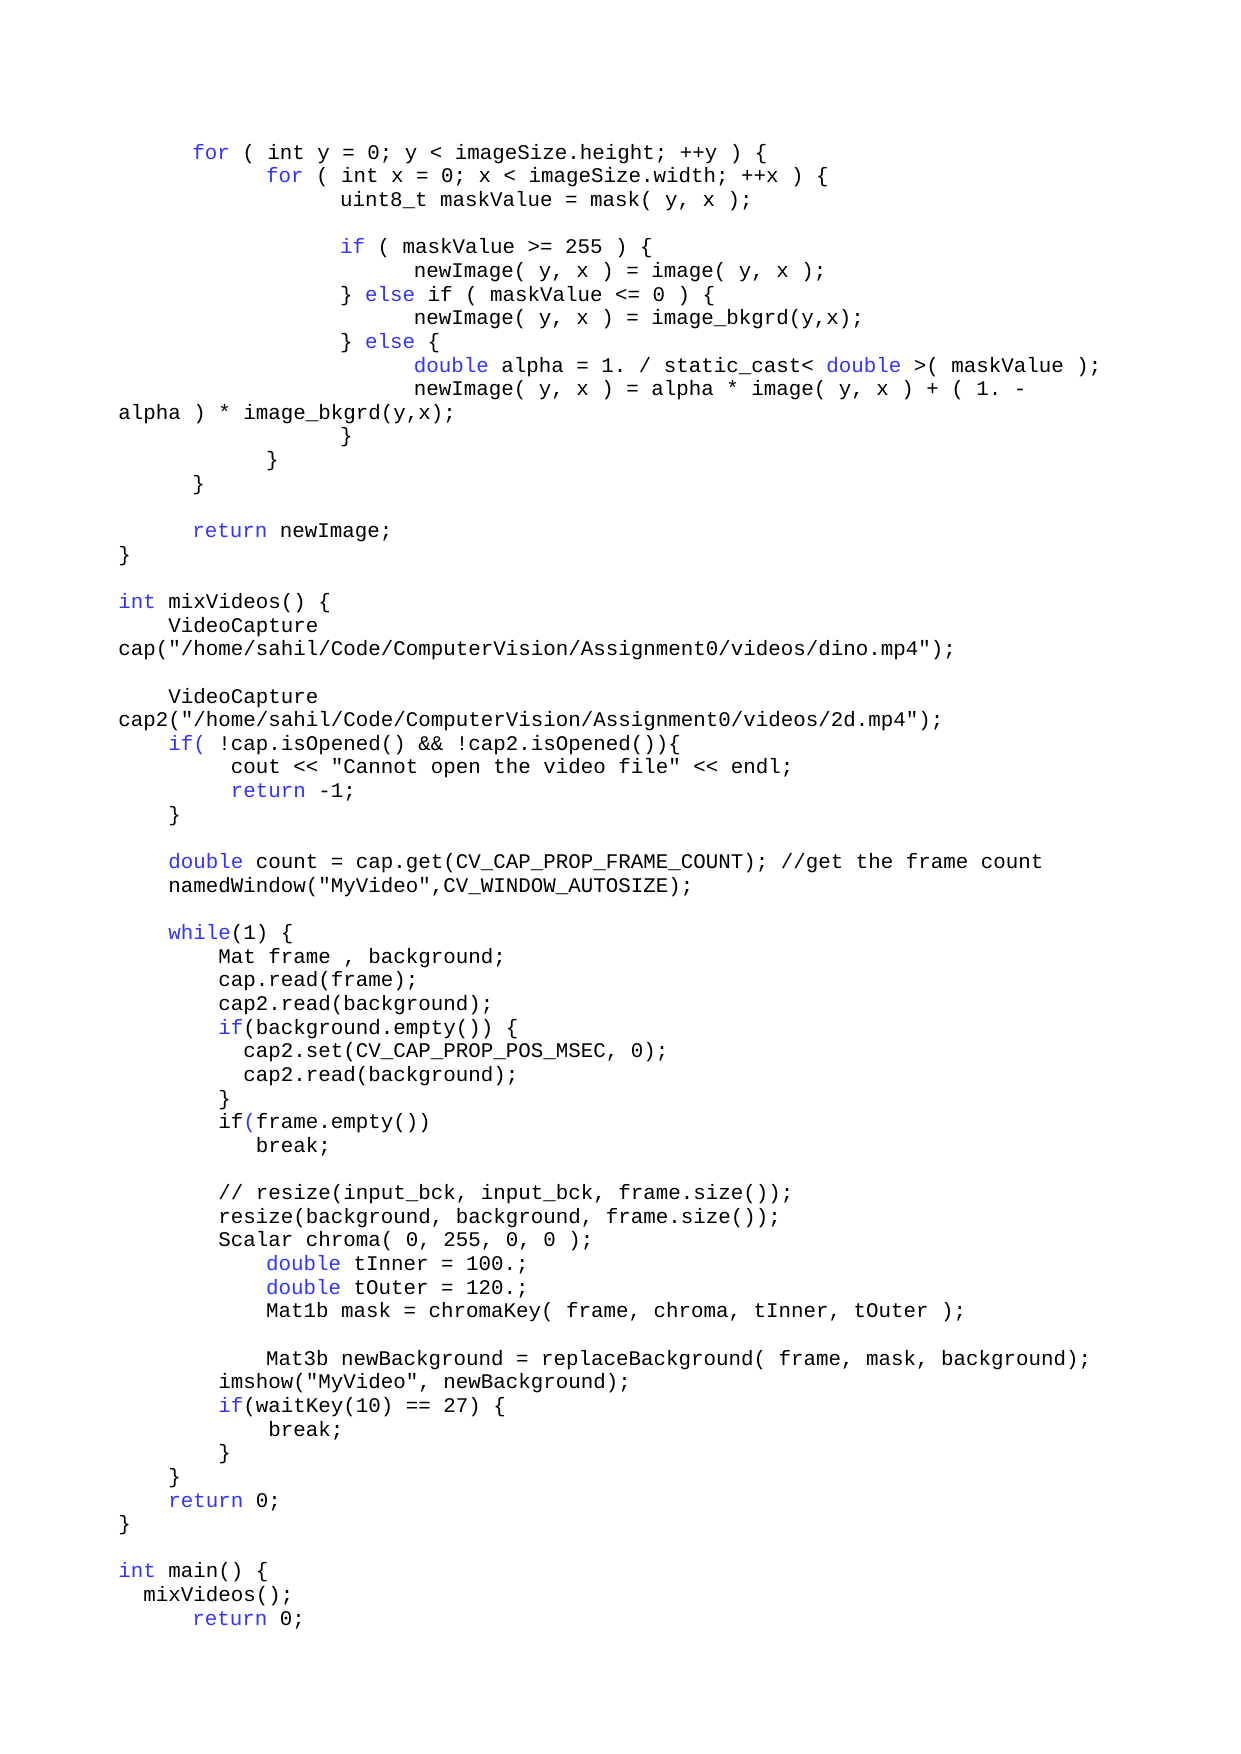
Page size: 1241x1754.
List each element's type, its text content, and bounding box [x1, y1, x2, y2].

text } [118, 1088, 1122, 1111]
text } else { [118, 331, 1122, 354]
text newImage( y, x ) = alpha * image( y, x ) + ( 1. - alpha ) * image_bkgrd(y,x); [118, 378, 1122, 426]
text newImage( y, x ) = image( y, x ); [118, 260, 1122, 284]
text // resize(input_bck, input_bck, frame.size()); [118, 1182, 1122, 1206]
text VideoCapture cap2("/home/sahil/Code/ComputerVision/Assignment0/videos/2d.mp4"); [118, 686, 1122, 733]
text for ( int y = 0; y < imageSize.height; ++y ) { [118, 142, 1122, 165]
text return -1; [118, 780, 1122, 804]
text cap2.set(CV_CAP_PROP_POS_MSEC, 0); [118, 1040, 1122, 1064]
text VideoCapture cap("/home/sahil/Code/ComputerVision/Assignment0/videos/dino.mp4"); [118, 615, 1122, 662]
text double tOuter = 120.; [118, 1277, 1122, 1300]
text cap.read(frame); [118, 969, 1122, 993]
text cap2.read(background); [118, 993, 1122, 1017]
text if(waitKey(10) == 27) { [118, 1395, 1122, 1419]
text if ( maskValue >= 255 ) { [118, 236, 1122, 260]
text } [118, 1442, 1122, 1466]
text } [118, 1513, 1122, 1537]
text } [118, 1466, 1122, 1489]
text newImage( y, x ) = image_bkgrd(y,x); [118, 307, 1122, 331]
text double count = cap.get(CV_CAP_PROP_FRAME_COUNT); //get the frame count [118, 851, 1122, 875]
text int mixVideos() { [118, 591, 1122, 615]
text break; [118, 1419, 1122, 1442]
text break; [118, 1135, 1122, 1158]
text double tInner = 100.; [118, 1253, 1122, 1277]
text } [118, 544, 1122, 567]
text } [118, 426, 1122, 449]
text Mat3b newBackground = replaceBackground( frame, mask, background); [118, 1348, 1122, 1371]
text if(frame.empty()) [118, 1111, 1122, 1135]
text } [118, 804, 1122, 827]
text double alpha = 1. / static_cast< double >( maskValue ); [118, 354, 1122, 378]
text Mat1b mask = chromaKey( frame, chroma, tInner, tOuter ); [118, 1300, 1122, 1324]
text for ( int x = 0; x < imageSize.width; ++x ) { [118, 165, 1122, 189]
text Scalar chroma( 0, 255, 0, 0 ); [118, 1229, 1122, 1253]
text } [118, 449, 1122, 473]
text if( !cap.isOpened() && !cap2.isOpened()){ [118, 733, 1122, 757]
text imshow("MyVideo", newBackground); [118, 1371, 1122, 1395]
text uint8_t maskValue = mask( y, x ); [118, 189, 1122, 213]
text cout << "Cannot open the video file" << endl; [118, 757, 1122, 780]
text return 0; [118, 1489, 1122, 1513]
text return 0; [118, 1608, 1122, 1631]
text } [118, 473, 1122, 496]
text } else if ( maskValue <= 0 ) { [118, 284, 1122, 307]
text int main() { [118, 1561, 1122, 1584]
text return newImage; [118, 520, 1122, 544]
text cap2.read(background); [118, 1064, 1122, 1088]
text Mat frame , background; [118, 946, 1122, 969]
text if(background.empty()) { [118, 1017, 1122, 1040]
text mixVideos(); [118, 1584, 1122, 1608]
text resize(background, background, frame.size()); [118, 1206, 1122, 1229]
text namedWindow("MyVideo",CV_WINDOW_AUTOSIZE); [118, 875, 1122, 898]
text while(1) { [118, 922, 1122, 946]
